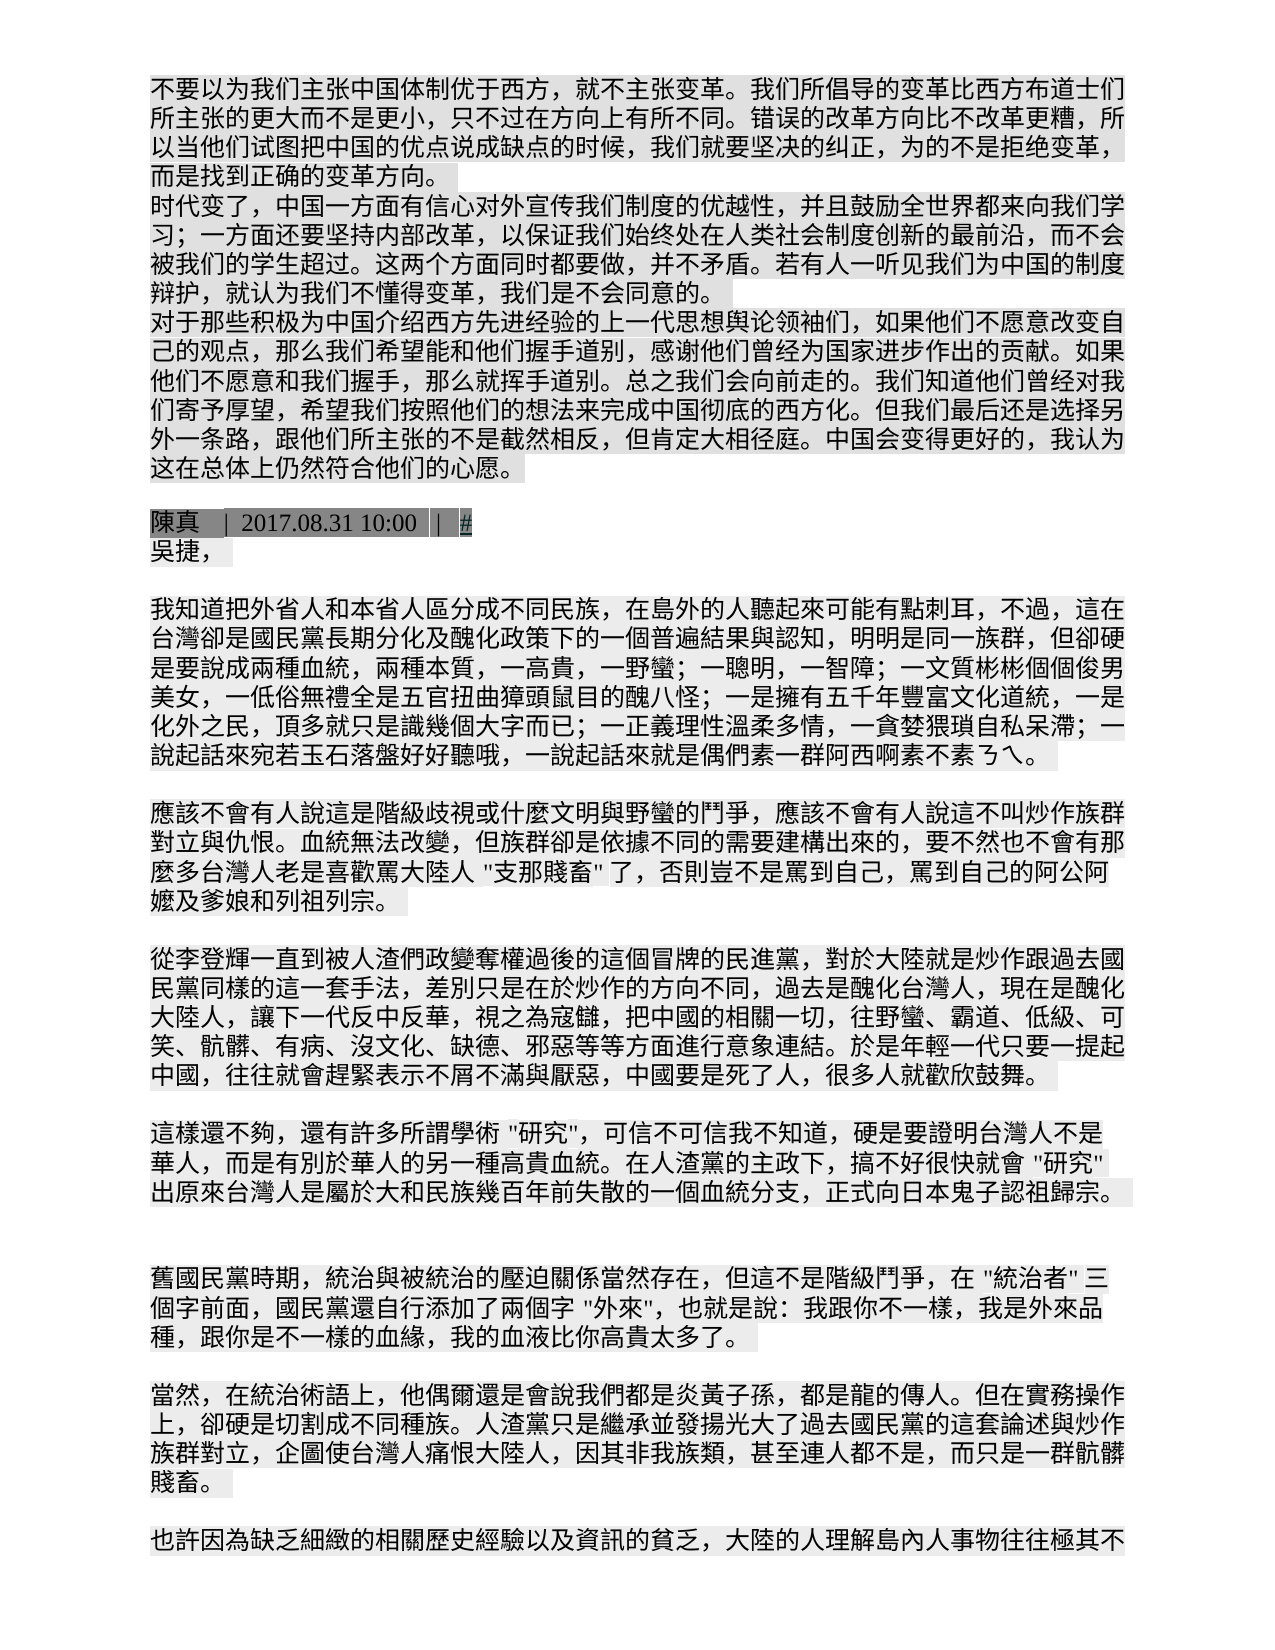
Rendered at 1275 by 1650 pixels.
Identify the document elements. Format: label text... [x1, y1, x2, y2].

text 陳真 | 2017.08.31 10:00 | # [150, 508, 1125, 538]
text 吳捷， 我知道把外省人和本省人區分成不同民族，在島外的人聽起來可能有點刺耳，不過，這在台灣卻是國民黨長期分化及醜化政策下的一個普遍結果與認知，明明是同一族群，但卻硬是要說成兩種血統，兩種本質，一高貴，一野蠻；一聰明，一智障；一文質彬彬個個俊男美女，一低俗無禮全是五官扭曲獐頭鼠目的醜八怪；一是擁有五千年豐富文化道統，一是化外之民，頂多就只是識幾個大字而已；一正義理性溫柔多情，一貪婪猥瑣自私呆滯；一說起話來宛若玉石落盤好好聽哦，一說起話來就是偶們素一群阿西啊素不素ㄋㄟ。 應該不會有人說這是階級歧視或什麼文明與野蠻的鬥爭，應該不會有人說這不叫炒作族群對立與仇恨。血統無法改變，但族群卻是依據不同的需要建構出來的，要不然也不會有那麼多台灣人老是喜歡罵大陸人 "支那賤畜" 了，否則豈不是罵到自己，罵到自己的阿公阿嬤及爹娘和列祖列宗。 從李登輝一直到被人渣們政變奪權過後的這個冒牌的民進黨，對於大陸就是炒作跟過去國民黨同樣的這一套手法，差別只是在於炒作的方向不同，過去是醜化台灣人，現在是醜化大陸人，讓下一代反中反華，視之為寇讎，把中國的相關一切，往野蠻、霸道、低級、可笑、骯髒、有病、沒文化、缺德、邪惡等等方面進行意象連結。於是年輕一代只要一提起中國，往往就會趕緊表示不屑不滿與厭惡，中國要是死了人，很多人就歡欣鼓舞。 這樣還不夠，還有許多所謂學術 "研究"，可信不可信我不知道，硬是要證明台灣人不是華人，而是有別於華人的另一種高貴血統。在人渣黨的主政下，搞不好很快就會 "研究" 出原來台灣人是屬於大和民族幾百年前失散的一個血統分支，正式向日本鬼子認祖歸宗。 舊國民黨時期，統治與被統治的壓迫關係當然存在，但這不是階級鬥爭，在 "統治者" 三個字前面，國民黨還自行添加了兩個字 "外來"，也就是說：我跟你不一樣，我是外來品種，跟你是不一樣的血緣，我的血液比你高貴太多了。 當然，在統治術語上，他偶爾還是會說我們都是炎黃子孫，都是龍的傳人。但在實務操作上，卻硬是切割成不同種族。人渣黨只是繼承並發揚光大了過去國民黨的這套論述與炒作族群對立，企圖使台灣人痛恨大陸人，因其非我族類，甚至連人都不是，而只是一群骯髒賤畜。 也許因為缺乏細緻的相關歷史經驗以及資訊的貧乏，大陸的人理解島內人事物往往極其不 [150, 538, 1125, 1556]
text 文章很長，但鐵定值得一看，建議點進觀察者網站閱讀 http://www.guancha.cn/lixiaopeng/2017_08_23_424002_s.shtml ==== 【7月25日，《华尔街日报》网站头条刊发了一篇文章《New Challege to U.S Power: Chinese Exceptionalism》（对美国地位的挑战：中国的特色主义）》，里面提到对中国人民大学经济学博士李晓鹏的采访，观察者网也做了报道。 李晓鹏博士出生于重庆贫困地区，曾在哈佛和剑桥求学。作为80后，李博士这一代人和中国一起，经历了整个90年代波澜壮阔的改革和迷茫，也眼见着国家一步一步强盛，不断拥有更多国际话语权。正是这样的经历，让《华尔街日报》觉得他非常适合谈谈新一代中国年轻人对西方的看法。 文章发表后，产生了较大的影响。但《华尔街日报》的报道只选择了本次访谈的很少一部分内容，重点在于引起西方读者的兴趣，符合他们的口味，并未反映这次访谈的全貌。事后，我们找李博士谈了谈，听他讲述了自己思想转变的完整经历，或许可以由此更全面地认识和理解中国崛起之路。】 我叫李晓鹏，生于1982年，改革开放后四年，是比较早的一批“80后”。今年三十出头了。回顾这三十多年的生活，感觉自己非常幸运，可以在30年左右的时间里，体验到了人类社会两千多年的变迁——从原始的农耕社会到工业化社会，再到移动互联网和人工智能社会。这个过程让我对中国和外部世界的认识经历过很多次剧烈的冲击和变化。 我出生在中国最贫穷的地区之一：重庆（原属四川）和贵州的交界处。西南地区本来就是中国最穷的地区，我家在两省的边缘地区，就是穷上加穷。那个地方群山起伏、交通不便，土地贫瘠。父亲是乡里的数学老师，但是他的兄弟和父母都在农村种地。寒暑假和农忙的时候，我也会去农村做些农活。 当时学校还有专门的假期叫农忙假——每年稻谷播种和收割的时候放假一周，中小学的孩子们都回家去干农活。不然家长们会有意见，说读书耽误了农忙，就不让孩子来念书了。 农忙时候干的活儿，劳作方式跟两千年前没有多大的区别，犁田用牛、插秧用手，收割用镰刀、打谷用架子。 和现在孩子猎奇式的学农假期不同，那时候的农忙假是真的农忙 小镇（乡政府所在地）只有一条街，被称之为老街，都是一些老式的瓦房。街道大约只有五六米宽，但相当长，大约有一两公里，街旁边就是河，叫笋溪河。这条街的历史非常古老，应该有一千多年了。所有的老街坊都认识。尽管物质生活贫乏，但治安良好、没什么贫富差距，大家习惯了紧巴巴的小日子，生活还算悠然自得。 1998年，长江全流域发大水，笋溪河也一夜暴涨，把我家房子冲垮了。整条街被冲垮的房子不少。洪灾过后，乡政府趁机对街道进行修缮开发，搞旅游，号称“中山古镇”。去年（2015年）春节还上了新闻联播，被当成“青山绿水变金山银山”的典型案例，现在就更火了。 江津洪灾老照片 如今的中山古镇已经成了旅游胜地 我离开中山，是一级一级考试考出来的。当时还有一级行政区划叫做区，比乡高一级，比县低一级。1996年去区里面读初中，1997年到江津县城读高中。2000年从县里面考到了北京的中国人民大学。念完大学，在博士期间去英国剑桥大学做访学。后来又到美国哈佛做Research Fellow（大致可翻译为“研究员”）。现已回到国内，定居北京，以研究为业。 从中国最落后的地区，从两千年前的农业耕作式的生活方式，到大城市体验工业化社会的生活，又到英美感受西方现代化的生活，跟着大家一起，经历信息化、移动互联网的创新浪潮。人类从农耕时代走到今天，走了三千多年，我在这三十年里亲身体验了一遍，这是我的最幸运之处。 第一次思想颠覆：孔子到底是好人还是坏人 外部世界的快速变化，也急剧改变着我们的思想。我们这一代人对世界、对中国的看法经历了几次很大的变化。有的时候是完全颠倒过来：以前你认为正确的现在全部错了，以前你认为是错的现在全部正确了。而且更神奇的是：还可能再颠倒一次。 我出生的时候文化大革命已经结束五六年了。但文革的影响依然存在。文化大革命时期的宣传材料和图书，很多家庭还保存着。小时候去小伙伴家里玩，从他家床下的纸箱子里翻一些小人书，大部分都是文革期间出版的。其中我印象最深刻的是一套批判孔子的书。 文革批孔，砸烂孔庙牌匾 近年来有关《孔子》的影视作品也越来越多 文化大革命有一段时间批判孔子，把孔子说成是很坏的一个人，是奴隶主阶级的反动文人，成天就想复辟奴隶制度，反对社会进步，主张坚决镇压奴隶们的反抗。我不知道文革是什么，但小人书上的东西看得懂。小孩没有分辨能力，以为书上说的就是对的，认为孔子就是一个大坏蛋，而崇拜书里面跟孔子斗争的奴隶起义英雄。 过了几年，中央电视台播了一个纪录片，就叫《孔子》。那时候我家还没有电视机，对门买了，黑白的，只能收到中央一台，而且只有晚上才有信号，周围的街坊们晚上都跑到对门去看《孔子》。我看得半懂不懂的，但印象很深刻，因为前后对比太强烈了。这个纪录片竟然说孔子是一个伟人！是伟大的教育家，中国历史上的伟人，做出了很大的贡献！而且电视里面还告诉我们全世界有两百多个国家都有孔子像。 这是我第一次世界观的颠覆。第一次发现，原来这个世界对同一个人竟然可以有两种截然相反的评价。以前书上说他是坏人，坏透了。现在中央电视台里面又说他是好人，而且还是一个很伟大的人物。怎么会这样？好坏可以这样颠倒吗？ 后来我上了小学、初中，接受了改革开放的标准化教育，文革的影响慢慢褪去。政治课本上说，党领导人民推翻了三座大山、建立了新中国。但是，党在文革时期犯过很严重的错误，毛泽东同志对此负有不可推卸的责任，他的过错和功劳要三七开。经过改革开放，把文革的错误路线纠正过来了，坚持四项基本原则，以经济建设为中心，国家这才走上了正确的发展道路。对孔子的批判是“文革”时期极左路线的产物。这些，我全都相信了，不再对孔子是一个伟大的思想家、教育家有任何疑问，对毛的看法也与官方一致。 ——不过，家里的长辈们对毛的评价比课本上的还要更高一些。我的父母都来自于贫苦农民家庭，非常敬仰毛泽东。身边的长辈们也几乎都是如此。我还在读初中的时候，爸爸就给我买了一套四卷《毛泽东选集》给我看。我把这四卷翻得烂熟。不过我印象中家里从未挂过毛主席像，而且我们家三代人包括我在内，都不是党员。长辈们对毛的敬仰完全是出于一种朴素的感谢，感谢他让穷苦百姓过上了和平稳定、有尊严、能温饱的生活，而不是出于什么政治立场。 在信息闭塞的小山村，对中国和世界的差距，我并不了解。在读大学以前，我从未离开过重庆，重庆市的市区也只去过那么三四次。政治课本上告诉我们，西方的资本主义制度是腐朽的、反动的、剥削劳动人民。我对此深信不疑。 中学时期，我努力的学习中国政治和中国革命史，崇拜毛泽东、周恩来、邓小平这一些政治领袖。高考的时候，我的政治科目成绩是重庆市第一名。 粮票 我家的生活水平在改革开放以后提高很快。小学的时候还有粮票——每个人每个月吃多少斤大米都要根据粮票配额供应。在配额内，国家统购统销，价格比较便宜，超过配额的部分则花钱也买不到。一个青少年男子的配额是最高的，一个月可以吃32斤粮。我对这个数字印象深刻，每天都盼望着长大，盼望着到了中学以后就可以一个月吃32斤大米了。但等我真的上了中学，粮票制度就废除了。 粮食放开以后，镇上也通自来水了。以前是自己去河里挑水，家里有个大水缸，慢慢镇上开始修自来水管了，一家一户铺进来。 后来政府又投资建了电视转播站，买了卫星信号接收器，给家家户户接入有线电视。我们家也买了一台很小的黑白电视机，可以看见中央一台和二台。1992年，邓小平南巡讲话以后，经济更好了。之后，我们家就买了一个长虹的彩色电视机。家家户户生活的改善很明显，吃的、穿的、用的都有提高。 到乡里的公路很早以前就有，但往农村延伸是在七八十年代。公路修好之后，随着政策放宽，有很多做小买卖的生意人开始跑货物贩运。当时有中山、太和、常乐三个乡镇，大家约定中山三六九赶集，常乐二四八，太和一五七。每三天轮换一次，逢十就都休息。到了赶集这天，周围乡镇所有的人都来这里买东西，小商贩在街上摆摊，各种花色的衣服布料最受欢迎，商品经济日渐繁荣。 第二次思想颠覆：我们普遍相信中国会崩溃 等我1997年到县城读高中以后，和中国以外的事物有了第一次亲密接触。外国的商品开始在县城里出现了，但是很贵。比如电池，国产的电池比较便宜，一块钱一对，而日本产的金霸王电池，十块钱一对，特别特别贵。但使用的时间很长，品质可靠。我们用来练习英语听力的随身听和磁带机，日本索尼的价钱是国产的好多倍。运动鞋，美国的阿迪达斯和耐克，也比国产品牌贵很多。这些外国货，只有家里很有钱的同学才买得起，可以在同学们面前炫耀。西方商品已经进入我们的生活，足以让处在偏远地区县城的我也感受到西方和中国的差距。 这段时期我在思想上受中国特色社会主义教育，没有太大的变化。对我思想刺激比较大的是1999年美国轰炸南联盟大使馆这个事。以前教科书上宣传美国是资本主义帝国主义的头子，大家都觉得美国很坏，但到底怎么个坏法，没有感觉。直到1999年，美国人在轰炸南联盟的战争中，用导弹攻击了中国驻南联盟大使馆，炸死了我们的外交人员，我们才第一次强烈的感受到来自美国的敌意和对国家的威胁。 当时的中国民众群情激奋抗议美国轰炸行为 那一年我17岁，和几个同学印发了一批传单到街上散发。传单上没什么特别的内容，无非就是把新闻报道重复一遍，并表示强烈抗议。我们在通过这种方法来表达愤怒。我们从小接受的历史教育，中国近代以来就不断地遭到西方列强入侵。但那都是历史，这是第一次在现实中感受到国家被欺凌侵略。这种愤怒的感觉是很强烈的，我们不能容忍中华民族再次受到这样的侮辱。 一年后，我抱着这样一种感情到北京开始念大学。 刚进校的时候宿舍没有网络，上个网得跑到校外的网吧去。大一下学期，学校开始在学生宿舍里铺设网线。我在2001年上半年，跟寝室另一个同学凑钱合伙买了一台电脑，是一个台式机，放在寝室上网。 没过多久，9·11事件发生了，美国的世贸双塔遭遇恐怖袭击，大楼倒塌、死亡上万人。当时，包括我在内，全班同学听到这个消息都非常高兴，欢呼雀跃——太好了，美国终于被人教训了！ 此时距离美国袭击中国南联盟大使馆才两年。我们都觉得美国非常可恨，但是也已经知道它很强大，拿它没什么办法。看到它的大楼被飞机撞塌、死了那么多人，而且还都是精英分子，觉得非常开心。 9·11事件不仅是美国的转折点，也是世界的转折点 第二天上课，同学们都无心听课，觉得应该放假庆祝。学校和官方没有任何表态，还是要正常上课。国内的一些文化名人比如余杰发文章批评我们，说我们这种思想是可笑、荒谬的。恐怖袭击是对全世界文明的挑战，是一个巨大的悲剧，中国人绝对不应该幸灾乐祸。 情况变化得很快。没过多久，美国要报复，去攻打阿富汗和伊拉克。这个时候我和很大一部分同学竟然完全支持美国的行动。我们的思想在这段时间发生了剧烈的变化，觉得美国打阿富汗和伊拉克是一件非常正义的事情。特别是打伊拉克。伊拉克总统萨达姆是一个独裁者、暴君，他统治下人民民不聊生，美国推翻他的统治是一件很正义的事情，每次听到美军又打下哪个城市，我们都感到欢欣鼓舞。 从9·11事件到美军攻打伊拉克，也就一年的时间，为什么我们的思想会变化那么大呢？ 这是因为，我们进大学以后接受的思想、看到的东西，和高中时代完全不一样。以前课堂上讲的是国家编订的教材，到了大学，特别是有了网络以后，接触的东西就全变了。 法学院的老师们都是海外留学回来的，其中以从德国、美国回来的最吃香，其次是英国和日本。他们全盘接受了西方法律思想，在课堂上讲授的东西，无非就是美国的民主制度就是好、英国的法治传统多么悠久、德国的法律体系又有多么完善……而中国则不民主、不法治、不自由、没有人权……总之就是全面落后。 90年代的网吧 不仅课堂上老师们这样讲，网上也这么说。那时候国内网络正在建设中，各方面的管理很松散，网上发什么文章都没人管。我看了很多网络文章，各种所谓的高层揭秘，关于历届中国政府高层的各种负面消息满天飞，而中国古代的历史也完全是暴君统治的历史，独裁专制、暗无天日。现在想起来当时看的很多网络文章都是造谣，没有根据的胡说，但当时不知道，反而深以为然。 网络把中国很多深层次的问题暴露出来了。从被严格控制的官方媒体渠道中撕开了一条缝隙。当时中国确实有很严重的问题，最严重就是官僚体系的腐败。我从小也有很深刻的感受。 初中的时候，学校的老师们组织过罢课。因为乡镇政府拖欠老师的工资——这在九十年代在全国都十分常见，大家普遍相信拖欠的工资被政府官员贪污或用于吃喝腐败了。初二那年，有一天晚上我的英语老师从亲戚家吃完酒出来，被六个流氓拦路抢劫。这些人喝醉酒，抢走了他所有的钱物，还要把他丢到河里淹死。在河边被路过的人发现才未能得逞。那帮人第二天被镇政府抓起来了，老师被打到住院，结果这批人竟然很快就被释放了。老师们认为这是走关系和行贿的后果，于是开始罢课、上访。由于教学秩序不正常，我被迫转学。 1998年大洪水，把我家的房子冲垮了。后来一直好多年，我父亲就住在学校提供的一个小房子里，没有空间再给我住。我在外面念书是住校，放假回家就临时给我找地方。我回家一般是寒假和暑假，我父亲的学校也放假了，他便在图书室里铺了个床给我睡，好多年都是这样。当时灾民很多，我们家还算情况比较好的。但就是这样的情况，在救灾过程中，依然出现了镇政府官员贪污救灾款、救灾物资的现象。这让我们非常愤怒，又有很多街坊参与组织上访、告状。 类似的事情还有很多，政府的官员，从小就给我留下了十分腐败的印象。我考大学的时候报考法学专业，也是因为有这么一个理想，认为法律、政治这种东西能够改变中国的现状。 当时我十七八岁，觉得这些东西肯定要改变，但不知道要怎么改变。我有了这些经历，又受到大学课堂上老师们宣传的、网络上文章讲的西方民主法制的影响，思想很容易就发生了改变，觉得西方的政治体制非常好，应该用它来改变中国。我开始认为，中国的政治体制，是非常坏的，中国历史，也非常糟糕。 这是我自孔子从坏人变好人以后，遭遇到的第二次思想颠覆。我发现以前所相信的东西竟然又都是错误的或者虚假的。 那时候我和身边的同学们普遍相信，这个国家的体制用不了多久就会崩溃，后来的人一定会学习欧美走美式自由民主的道路。当时我们人大法学院有几位法学泰斗，已经退休了，年轻老师嘲笑他们是“社会主义法学的最后堡垒”。在年轻一代，无论老师和学生，我感觉已经没人再相信什么“社会主义法学”了。大家全都是学的西方那一套东西。 市场上类似的书也很多，我印象很深的是一套在美国生活的华人写的介绍美国制度的书，叫《近距离看美国》。其中有一本叫做“总统是靠不住”的，讲的是尼克松的水门事件。这个事情在中国看起来令人觉得不可思议：一个总统犯了窃听政治对手的错误，这看起来并不是什么大不了的事情。但美国的体制通过一套一套的程序，居然就让他下台了。在这过程中，他试图让司法部长干预调查，但是在制度面前败下阵来。 尼克松因水门事件下台，这在当时的中国看来是不可思议的事情 难道中国不也应该有这样的制度吗？我看到有很多中国的官员犯的错误严重的多，却依然可以在自己的位置上高枕无忧，这显然是应该改变的。 大学四年，我花了很多的时间，在图书馆里阅读了很多西方的社会、经济学、法学名著。我想要深入的了解西方的政治经济体系，将来可能对中国的改革有好处。都是那些很传统的启蒙思想家写的西方经典，比如孟德斯鸠《论法的精神》，卢梭《论人类社会不平等的起源》，此外看了很多关于美国宪法的书，诸如美国制宪历程、美国著名的宪法案例集等等。 看书、上网、听课，从各个角度我得到的信息都是一样的：中国落后了，西方才是人类文明的灯塔，我们应该努力让中国变成西方的样子。像张维迎、茅于轼这些媒体上经常出现的鼓吹中国只有走西方自由民主道路的“舆论领袖”，被我们视为先知和英雄。 2003年，发生了一件轰动一时的大事。一个叫孙志刚的年轻人在广东被城管抓起来打死了。当时中国有收容遣返制度：如果到北京、深圳、广州这种大城市而没有合法居住证明的，可能会被城管、警察抓起来遣返回老家。在这个过程中，被遣返者的人身自由会遭到限制，中间就可能被监管人员敲诈勒索或者虐待。 在有一次班会课上，班主任老师跟我们讲，说学校来了一个新老师，手续还没有办好，突然间这个人就消失了。学校四处打听，才得知是因为出门逛街遇到警察查证件，被当成无业流民收容，送到昌平去筛沙子了——也就是先在京郊地区强制劳动一段时间，把回家的火车票钱挣出来，再遣返回到老家去。后来学校派人去给接出来了。 在强制收容遣返过程中，出现人员意外死亡的情况应该并不少见。但孙志刚事件能影响这么大，主要还是因为他是一个刚毕业的大学生，容易引起大学生这个群体的共鸣——谁也不想以后出来工作会莫名其妙被人抓起来打死。这个时候中国重点高校几乎全部铺通了网线，大学生们都可以在宿舍自由的上网，高校的网络群体出现了，网络舆论爆发的条件已经成熟。 孙志刚死亡事件爆出来之后，有记者去深入调查了这个事情，文章便在网络上迅速的传播，大家非常愤怒，人大法学院几个博士还签名上书，要求彻查这个事情。我们在网络上不停的呼吁、抗议，甚至还商议组织在某一天在北京、上海、广州、深圳示威。活动最后没有组织起来。但是已经造成了很大的舆论压力，惊动了中央高层。最后这件事情得到了比较妥善的解决：两个主犯被判处了死刑，还有几个从犯被判处了无期徒刑，判的非常重。很快，政府宣布废除收容遣返条例，对无业游民从强制收容遣返改为非强迫性的救助。 孙志刚事件后，收容遣送制度被废除 孙志刚事件可能是中国进入网络社会的一个标志性事件。网络言论并不限于为孙志刚伸冤，而是纷纷指向整个国家体制。这种言论在网上影响力之大、传播范围之广泛，说明在会上网的大学生群体中间，已经有了一定的共识：中国的政治制度一定要做某些彻底的改变。大家普遍认为西方世界非常美好，中国的制度则应该学习西方。普遍的说法是，等改革开放以后的新一代年轻人成长起来，中国就一定会全面学习西方。 这种思想一直持续到2008年我出国以前。 第三次思想颠覆：中国确实有很多很厉害的地方 出国以前，我逐步也意识到中国变得越来越强大，而并非网上有些文章讲的那么一无是处。随着中国经济持续高速增长，网络上、课堂上、社会上有关中国前途的争议越来越激烈，并不再是那么一边倒了。2004年，我的一个讲经济的老师，在课上给我们说：他们去美国、英国玩，从国外买东西带回国内，打开包装发现尽然都是made in china。这种情况已非常普遍。听到这种事情，很难不对中国产生一种自豪感。 中国成为“世界工厂”这个词已经流行起来，在报刊杂志上频繁出现了。我们知道工业革命之后，英国是世界上最强大的国家，是老牌世界工厂。现在中国也成为了世界工厂，这似乎很是一件了不起的事才对。但也有一种声音说，中国制造是低端制造，而且是以牺牲底层劳动者的健康和生态环境为代价换来的，发展模式不可持续，真正高端的东西还是在发达国家。 2007年的时候我和一个同学辩论。他认为中国快完蛋了，粗放的经济增长已经耗尽了这个国家的自然资源和劳动力资源。我认为中国经济仍然会高速发展，并不会崩溃，中国有足够的时间在经济正常发展的过程中逐步推动政治体制改革，最终走上西方自由民主道路。他举了很多例子，说中国的高端产业跟世界先进水平还差的很远，根本没有希望追上。 当时我觉得，这个东西可以一步一步来的。我们二十年前什么状态，现在是什么状态？中国的产业链虽然低端，但薄利多销，挣的钱也不少。只要有钱，高端的产品我们可以投入研发、可以收购、可以招聘外国的高级人才。总之，只要经济发展起来，这些差距都是可以追上来的。我当时已经有这种思想了，觉得中国在经济上可以变得强大，但这样的想法还不足以改变我对东西方政治体制的认识。 另一件促使我思想转变的大事情是美国2007年爆发次贷金融危机。我喜欢上网看《经济学人》网站上的文章，2007年以前的《经济学人》，总说中国这不好、那不好，都是问题。但是美国金融危机爆发以后，《经济学人》上集中发了很多文章，说美国出现了这么严重的问题，中国却还在高速增长，这是西方世界始料不及的。很明显能感觉到，西方世界已经有很大一部分人认为中国崛起是一个不可阻挡的事情。特别是2008年中国奥运会，让西方对中国刮目相看。但也有一些舆论领袖认为，政府花大量的钱，建了很多豪华的体育场馆，是一种可怕的浪费，就是为了一个面子工程，奥运一过，这些提前透支的财富会让国家经济陷入萧条。 奥运会过后，我就去了剑桥。剑桥是一个很古老、很漂亮的地方，我以前没有在那么漂亮的地方学习和生活。我是抱着朝圣的心态去的，那地方对读书人而言确实是一个圣地。在剑桥的生活很愉快，但也让我观察到了西方社会存在的问题。 跟国内一个很直接的对比就是银行系统。到了剑桥第一件事情是要办一张银行卡，首先没有排号机。中国任何银行都有排号机，而在英国的银行只能人工排队，效率很慢。在银行窗口提交了所有证件、办完所有手续以后，还需要至少等七个工作日，银行会把卡寄到我的地址去。我觉得很惊讶，在中国办一张银行卡是一件很简单的事情，直接有办卡机、身份证一扫就可以打出来。我很震惊：为什么西方发达国家效率低到这种程度？ 我去坐伦敦的地铁，比北京的更破，价格却是北京地铁的几十倍！一张地铁票四五英镑，价值六十多元人民币，而北京当时是两块钱随便坐。伦敦这个城市好像也就这么回事，没有多么好。伦敦金融城还可以，但跟上海陆家嘴相比也差的很远。我去了英国很多城市，感觉这些个地方，文物古迹自然风光倒是很值得一看，但看不到一个世界强国的痕迹。 伦敦地铁站 上海地铁站 在英国各地，都有人乞讨。我去苏格兰旅游，一些看起来穿着很时髦的年轻女士也坐在街上乞讨要钱。冬天大雪天，走在剑桥的街上，有乞丐抱着一条狗要钱，我也会给他一个英镑。我觉得这个社会还是问题很多的。 后来我又获得了去哈佛做研究的机会。到了美国以后，我对西方世界的看法变化就更大了。哈佛是一个很开放的学校，跟剑桥差异很大。剑桥保守、严谨，大家更关心纯学术，而对外部世界最新的变化不太敏感。哈佛这不一样，每天都在讨论热门话题。而当时中国就是最热门的话题。 这时已经是2010年。金融危机以后这个世界变化很大。我发现，原来有很多美国一流的学者竟然也认为中国非常厉害。他们认为中国崛起会挑战美国的世界霸主地位。 在国内，我听到的基本都是关于中国如何如何差，而美国如何如何好的言论。我想不到中国在美国精英们眼里，竟然已经如此强大。这样看来，中国还确实是有很多很厉害的地方。 我在哈佛的同事中有一个在中国工作多年的日本朋友，曾经担任日本央行驻中国的研究部门负责人。他告诉我中国一定会超越美国，还给我看了很多他的研究材料。大量的数据表明中国在2008年的经济结构大约相当于日本在20世纪六七十年代而不是八九十年代。就算房价像过去几年一样继续一路狂奔，中国要重蹈日本泡沫经济的覆辙，也至少还有二三十年的高速发展空间，而那个时候中国的经济总量肯定已经大大超过美国了。我认为他的材料很有说服力，同时也决心在未来二十年为中国找到解决金融地产畸形发展的方案。 美国社会跟英国社会比，问题可能更多。比如流浪汉、乞讨的现象比英国更严重，贫民窟在各大城市随处可见。在地铁站台上，时不时就会钻出来一个人，向我讨钱。这种情况很普遍。 此外，美国的社会治安也比英国更糟糕。在大城市，中国人都不敢去downtown黑人聚集区这样的地方。我的邮箱经常收到哈佛或者波士顿警方发的一些消息，说城里又发生了枪击案或者有人因为抗拒抢劫而受伤，提醒大家遇上了抢劫不要反抗。在中国学生中流传着一个经验：钱包里带上20美元现金，遇到抢劫就给劫匪。如果多于20美元损失比较大，但如果少于20美元，劫匪可能就会伤害你。这似乎是一条劫匪们的潜规则。 美国黑人聚居区 在中国的城市，治安状况要明显好得多。大晚上一个人出去随便逛，绝对不会有安全上的担心。这也带动了夜市经济的繁荣，晚上出来吃吃喝喝四处闲逛成了许多普通中国城市居民的生活习惯。美国社会不仅离一个理想社会有差距，就算跟中国社会比起来，也有很大差距。中国在城市基础设施建设方面也和美国全方位拉开了差距。落后的公交系统，脏乱破旧的城市街道，坐地铁也不够方便，银行的服务效率则跟英国一样低下。 在哈佛那段时间，《华尔街日报》发了一篇比较轰动的报道，一位被称为“虎妈（Tigher Mother）”的华裔母亲讲述自己培养孩子的经验。这位母亲用中国式的严厉教育培养出了两个非常优秀的孩子，她坚信中国的教育模式比美国更好，对孩子的严格要求不仅让他们更优秀，还可以让她们更快乐。她认为快乐不是依靠放任自由获得的，而是通过严格要求和训练让孩子不断取得进步，从进步中获得。 虎妈和她两个优秀的女儿 她讲了两个故事，一个故事是跟自己的女儿斗争，强迫她练习钢琴。这个过程十分辛苦，但女儿在掌握了钢琴技巧以后可以在学校登台表演。表演成功令女儿激动万分。虎妈认为这才是父母给予孩子的真正的欢乐。而她有一个美国朋友，对女儿非常放任，任凭她荒废学业，胡吃海喝，最后他女儿长得很胖而又什么都不会，当父亲的还叫她“我最美丽的天使”。但他女儿私下告诉“虎妈”，她知道父母在骗她，自己既自卑又抑郁。 “虎妈”的文章向西方世界表明了中国人对自己文化的自信正在恢复。中国的教育模式很明显优于西方。即使在西方国家内部，华裔培养出来的后代总体而言也比外国小孩优秀。在美国和英国的大学里，华裔大学生所占的比例，远远高于他们在总人口中的比例。越是顶级名校，这种趋势就越明显。 早在2004年——我还完全沉浸于从经济政治上学习西方道路的年代——我就写了一本书，叫做《学习改变命运》，认为中国不应该被西方所谓的“素质教育”所迷惑，应该坚信应试教育就是最好的素质教育，学好数理化就是最好的素质。当时的主流舆论对高考制度口诛笔伐，认为它作为科举考试的遗毒被现代西方素质教育取代是历史的必然。《学习改变命运》可能是国内第一本系统为中国考试制度和基础教育体制辩护、反对抛开考试谈素质的畅销书。虽然中国在政治经济体制上全面落后于西方，但至少在基础教育方面做的很好，数学物理的基本逻辑没学扎实就去搞什么创造性思维，就是在祸害我们的下一代。 《学习改变命运》是我第一次以公开的形式发声，反对中国盲目学习西方。虽然只局限在基础教育这么一个很小的领域，但火种已经埋下。等我读到《华尔街日报》有关虎妈的报道时，仿佛找到了知己。 十多年前有关基础教育的思考，这些年对中国经济的观察，到英美留学的感受……这些东西都串了起来，让我开始有了一种朦胧但明确的想法：中国这些年的经济高速增长，不是偶然，也不是因为简单的学习西方，而是因为我们从文化教育到政治经济，都有一套不同于西方甚至可能是优于西方的东西。中国的制度，不是大部分落后和局部有优势，而很有可能是整体上优越于西方。 这个国家会好吗 回到中国以后，我带着这个想法去读很多书，回想自己过去多年的所见所闻，很多困扰自己多年的疑问逐渐变得清晰起来。 2011年的4月19日，我读到了张五常写的《中国的经济制度》。他在书中公开宣称，中国的经济制度是全世界最好的。张五常与一般的经济学家不同，他是被西方主流经济学认可的大师。他这样讲，实在是对我颇有些震撼。书中有一句话令我有茅塞顿开之感： “我可以在一个星期内写一本厚厚的批评中国的书。然而，在有那么多的不利的困境下,中国的高速增长持续了那么久,历史上从来没有出现过。中国一定是做了非常对的事才产生了我们见到的经济奇迹。那是什么呢？这才是真正的问题。” 张五常把中国经济制度的优势归结于县一级地方政府之间存在的竞争。受他的启发，我把多年的理论串起来。我硕士是区域经济学，博士是城市经济学，都是研究中国的地方经济。在硕博期间，我跟着我的导师走遍了中国很多很多地方，和地方政府有很多接触和沟通。我所看到的是，中国政府在推动经济发展方面可以说是殚精竭虑，花了巨大的心血，把经济发展起来，让人民过上更好的生活。我见过的几乎所有市县区的书记、市（县、区）长以及规划、发改这些重要部门的领导，都在超负荷的工作，“五加二、白加黑”是常态。背后当然有一些贪污腐败的事情，但政府官员们努力的成绩仍然应该充分肯定。 中国的政治生态中，一个人被提拔起来，也许需要走后门、跑关系，灰色收入也广泛存在。但基本前提仍然是：必须要在自己的职位上干出成绩来才可能被提拔。操守有问题被提拔的不少，但能力平庸、没干出成绩来就被提拔的很少很少。官员晋升的竞争机制非常激烈，我们在各地调研过程中，明显感觉到，如果某个地方经济增长快、GDP高，地方官员就会自信满满地向我们介绍经验。有的地方经济增长比较慢，官员介绍经验的时候都缺乏信心，比较紧张，压力也很大。GDP考核机制让地方政府竞争性的去搞投资、拉项目、招商，成为中国经济增长的重要动力。有很多人预言这种做法会导致经济崩溃，然而这样的预言总是失败。 把张五常的理论和我所接触的实践结合起来之后，我重新来认识中国的政治经济制度，发现它确实有很多优于西方政治经济制度的地方。我是研究城市经济学的，但是我的博士论文相当离经叛道，纯粹是在一个宏观经济学的方面写的论文，主题很大，力图构造一个新的经济学理论来解释中国的经济。 最终思考的成果，就是我在2012年以博士论文为基础修改出版的《这个国家会好吗——中国崛起的经济学分析》一书，这本书在张五常的基础上对中国经济制度作了更全面的阐述，也标志着我再一次完成了巨大的思想转变——从坚信中国应该走西方道路，变为坚信西方应该学习中国走中国道路。 在这本书里面，我认为中国制度的优势在于：把市场经济制度和职业化的政治家制度结合起来，实现了市场与政府的合理分工，并维持政治和资本的势力均衡。 在政治制度上，我认为政治家的选拔不应该采取公开竞选、一人一票的形式。口头承诺和舞台表演的竞选更适合挑选演员而非官员，也更适合利益集团在幕后进行操纵。政治治理是一项高度复杂的工作，政治家应该以政治为终身的职业，从基层做起，终生学习和锻炼如何管理政府。不能让什么影视明星、房地产商、投资银行董事长之类的社会名流，前半生拼命赚钱，在专业领域功成名就之后，半路出家来“玩”政治。只有在政治实践中经受住了物质利益的考验、干出了有利于国家和人民的真实成绩的人物，才能被提拔到更高的位置上。当总统的，应该先当好州长；当州长的，应该先当好市长县长。像奥巴马和特朗普这种毫无政治实干经验的人直接当总统，对国家的长治久安并无益处。这方面，西方应该向中国学习。 在网络时代，中国的政府明显比西方国家表现出更强的适应能力。大部分网络热点问题都能得到迅速的回应和公正的解决，很多官员因为网络曝光了他们的错误言行而被免职、撤职甚至坐牢。孙志刚案件引发的舆情看起来是对旧体制的冲击，但政府迅速严惩罪犯并取消了收容遣返制度。我后来又参与过邓玉娇刺死官员案、刘涌死缓案的网络抗议，最后邓玉娇无罪释放、刘涌被改判死刑立即执行，这些事情中国政府的反应都是迅速而公正的。 相比之下，西方的议会制普选制民主政府，面对类似的突发事件则总是反应迟钝而且官僚主义作风严重。最令我印象深刻的是金融危机以后美国爆发的“占领华尔街”运动，人民起来抗议金融业的过度贪婪。这次运动在网络上反响极大，而美国传统媒体则冷漠以对，报道的很少。美国总统奥巴马声称自己站在抗议者一边，然而他除了嘴上说说以外，什么实质性的举动也没有做。 占领华尔街运动 这场运动最后被警察镇压了下去，一些积极分子被以毁坏私有财产的罪名判刑。有人认为这是民主制度的优势，总统也不能胡作非为。然后我却认为这样的民主制度实际上是一种无人负责的制度，政治家们都把责任推给民主程序，利用所谓的权力分立体制来“和稀泥、踢皮球”，拒绝做出实质性改革。人民要求变革的呼声主要体现在政客们的嘴上，而不是实际行动中。 在经济制度上，我认为无节制的自由市场不可取，它必然导致不合理的两极分化。土地和自然资源等非个人所创造的财富应该由政府负责分配，而企业家和社会资本则应该专注于创造性的领域，比如互联网创新和科技产品等等。一切经济制度，都应该围绕一个基本原则来展开：鼓励人们去创造对他人有益的财富，然后从中获得利益；而反对人们从占有存量财富甚至掠夺他人的合法财富中发家致富。金融、房地产和煤矿等产业中的大量财富从现在的法律制度框架来看是合法的，但是从经济制度本身的伦理来看，是不合理也不应该合法的。 国有资本控制国家金融命脉、土地财富、矿产资源和通讯交通等自然垄断领域，非常必要。所谓的“企业家精神”并不总是好的，它可能被用于为社会创造财富，也可能被用于掠夺社会财富——关键看制度安排。如果一切经济资源全盘市场化，中国的企业家们可能就不会花时间去研究如何生产一流的商品、搞科技创新，而是花心思去低价收购煤矿、廉价拿地开发房地产、投机股市制造泡沫等等。 “企业家精神”不是自由放任放出来的，有一半的市场竞争是逼出来的，还有一半是政府监管逼出来的。只有一个有力的、独立的、廉洁的政府，监管住那些掠夺存量财富的渠道，企业家们的聪明才智才会真的用到创造性的为社会生产财富上来。这方面西方也应该向中国学习。而中国过去的某些改革，过度学习西方，实际上也让自己走上了歧途——金融地产暴富、实业生存环境艰难，就是这种错误路线的集中体现。 （此书作为博士论文于2012年3月提交评审，出版稿完稿于2012年6月，出版日期是2012年9月，都在十八大召开之前，它的思想跟十八大以后的新政策新格局并无关系。但《华尔街日报》的文章将我思想的转变和十八大以后的一些变化联系起来，应该是为了更好的吸引西方读者的眼球，与我所陈述的事实并不完全符合。） 这个国家会更好 我的思想变化大概就是这么一个过程。在同龄人中应该有一定代表性。比我更年轻的90后、00后一代，像我以前那样认为中国应该完全学习西方体制的比例已经不高了。90后、00后经历的变化比我们更少，在他们有政治意识的时候中国就已经成为了世界第二大强国，如果告诉他们西方的制度多么多么好，他们也不太会接受。他们从小就比较自信，从根子上认可自己的国家。 网上流传一句话：“一出国就爱国”。中国向全世界派遣留学生，西方国家也很欢迎来自中国的留学生，他们乐观的认为大量的留学生会认可西方的制度并用它来改变中国。但最后的结果可能会正好相反。好多人不出国，还不知道中国这么好。真正到了西方国家留学，才发现中国优点非常多——政府办事效率、治安情况、基础设施建设、医疗成本等，中国都好太多了。随着中国经济发展越来越好，世界和中国的差距只会越来越大。在这种情况下，这一代对中国的政治经济制度一定是越来越有信心。 我们在大学期间曾经顶礼膜拜的意见领袖，像茅于轼、张维迎这些人，片面主张中国应该学习西方，他们的论调不仅被转变了思想的80后抛弃，在90后、00后中间也越来越没有市场，越来越不受欢迎了。 尽管现在我在诸多观点上都与茅、张等人截然不同，但我对他们还是保持着尊敬。因为我知道他们为什么会这样想，我也曾经抱有跟他们几乎完全一致的观点。张维迎说他在西北当过好多年农民，茅于轼说他在上个世纪六十年代初亲眼看见好多人死于饥荒。我只干过农活，没真当过农民；见过贫穷，没见过穷得饿死的人。但我也可以想象，如果把我放到跟他们一样的环境下，见到如此穷苦的中国和命运如此悲惨的中国人，我也会认为当时中国的制度出了大问题。如果我在八十年代就出国留学，对比西方的强盛和中国的贫穷落后，我也会大力鼓吹西方制度的优越性，主张大力学习西方，从科学技术到经济体制到政治制度都要学。 但时代不一样了，我们这一代人，以及后面的90后、00后看到的、亲身感受到的社会问题，既不是国家贫穷落后，也不是体制僵化不灵。国家已经强大了，计划经济体制则早已被摧毁，政府只能在有限的范围内调动经济资源，官员们在网络舆论的监督下不再能够任性妄为。个人可以自由地变换工作或者创业，只需要一张火车票就能自由地从一个城市迁往另一个城市。计划经济时代缺乏选择自由，现在是选择太多无法适应。这种情况下，夸西方、赞自由、骂体制的那一套传统布道方法，在年轻人中间当然会越来越没有市场。 我们这一代人所感受到的问题，是在一轮又一轮的房价和物价上涨中，实体经济发展越来越困难，投机分子甚至违法分子反而可以赚取巨大的财富，个人发展的机遇在丧失，贫富差距急剧扩大，医疗、教育、土地等基本生存发展资源的分配越来越不公平，不同社会阶层之间的流动性在下降，整个社会的价值观在被金钱迅速扭曲。随着政府管制的放宽，各种非法集资、传销活动、带有诈骗性质的高利贷、“莆田系”医疗骗局、电信诈骗正在一轮一轮的洗劫普通人民的积蓄和财富。 而这些问题，很明显和过度的市场化和自由化密切相关；这些问题，很明显是当代西方自身都不能解决甚至搞得比中国还要严重的问题。这个时候布道士们再来向我们鼓吹市场万能，鼓吹西方制度先进，当然会遭到冷漠的对待。 中国过去一百多年的探索史，每一代人遇到的难题不同、提出的解决方案不同，最后的成果也都有利有弊。后一代人对前一代人的探索，往往是既有继承，也有扬弃。 孙中山他们那一代人，要解决的问题是，是“驱除鞑虏、恢复中华、建立民国、平均地权”。他们学习西方的自由民主制度，推翻了满清的统治，建立了民国，但平均地权却没有实现。消灭皇权以后，找不到凝聚国家的力量，中国陷入了军阀混战的泥潭。军阀们对内依靠地主豪强，对外投靠帝国主义，搞得国将不国、民不聊生。 毛泽东为代表的第一代共产党人，要解决的问题就是彻底结束军阀混战，推翻压迫人民的三座大山。他们学习同样来自西方的马克思主义、学习苏联，用底层革命的方式完成了国家的统一，重建了有力的中央集权，实现了从农业国向工业国的转变。但苏联式的计划经济体制把政治权力和经济资源全部掌握在官僚集团手中，社会多元化不足，导致了严重的社会经济活动僵化和官僚集团特权化。毛在晚年试图通过文化大革命来解决这个问题，但直到他去世，问题还是很严重。 主导改革开放的那一代人，他们需要解决的问题就是打破苏联计划经济体制，恢复社会活力。这一次改革的主要思想导向，就是学习西方的市场经济制度。取得的成就是中国经济的高速增长，成为了世界第二大经济体。 在这个过程中，出现了一大批像张维迎、茅于轼这样主张全面学习西方的知识分子、舆论领袖。虽然他们的观点从根本上来讲，是不对的，但从客观效果上来看，在八九十年代，确实促进了中国学习西方有益的东西——国有企业官僚主义严重，学学西方现代企业制度；计划经济体制僵化，引进市场竞争机制增加活力，这些当然都是有益的。我认为他们对国家的影响，总体上功大于过，在主观上也是真心为了让这个国家变得更好。有些激烈反对他们的人，将他们斥之为“汉奸”、“西方的走狗”等，我不赞成。 但跟之前的几次大变革一样，改革在取得成绩的同时也伴生了许多问题。这些问题，不仅是之前的历史遗留下来的问题，还有很大一部分是改革本身带来的新问题。为此，必须有新的方案来解决。若还是依靠以前的路径，试图主要靠学习西方的政治经济制度来解决，是肯定行不通的。那些曾经远赴西方学习先进经验、回国引领风气之先的精英分子，如果不能及时转变观念，就可能就会从改革的推动者变成绊脚石。这种情况在过去中国一百多年的历史上，已经反复出现过多次。 不要以为我们主张中国体制优于西方，就不主张变革。我们所倡导的变革比西方布道士们所主张的更大而不是更小，只不过在方向上有所不同。错误的改革方向比不改革更糟，所以当他们试图把中国的优点说成缺点的时候，我们就要坚决的纠正，为的不是拒绝变革，而是找到正确的变革方向。 时代变了，中国一方面有信心对外宣传我们制度的优越性，并且鼓励全世界都来向我们学习；一方面还要坚持内部改革，以保证我们始终处在人类社会制度创新的最前沿，而不会被我们的学生超过。这两个方面同时都要做，并不矛盾。若有人一听见我们为中国的制度辩护，就认为我们不懂得变革，我们是不会同意的。 对于那些积极为中国介绍西方先进经验的上一代思想舆论领袖们，如果他们不愿意改变自己的观点，那么我们希望能和他们握手道别，感谢他们曾经为国家进步作出的贡献。如果他们不愿意和我们握手，那么就挥手道别。总之我们会向前走的。我们知道他们曾经对我们寄予厚望，希望我们按照他们的想法来完成中国彻底的西方化。但我们最后还是选择另外一条路，跟他们所主张的不是截然相反，但肯定大相径庭。中国会变得更好的，我认为这在总体上仍然符合他们的心愿。 [150, 75, 1125, 483]
